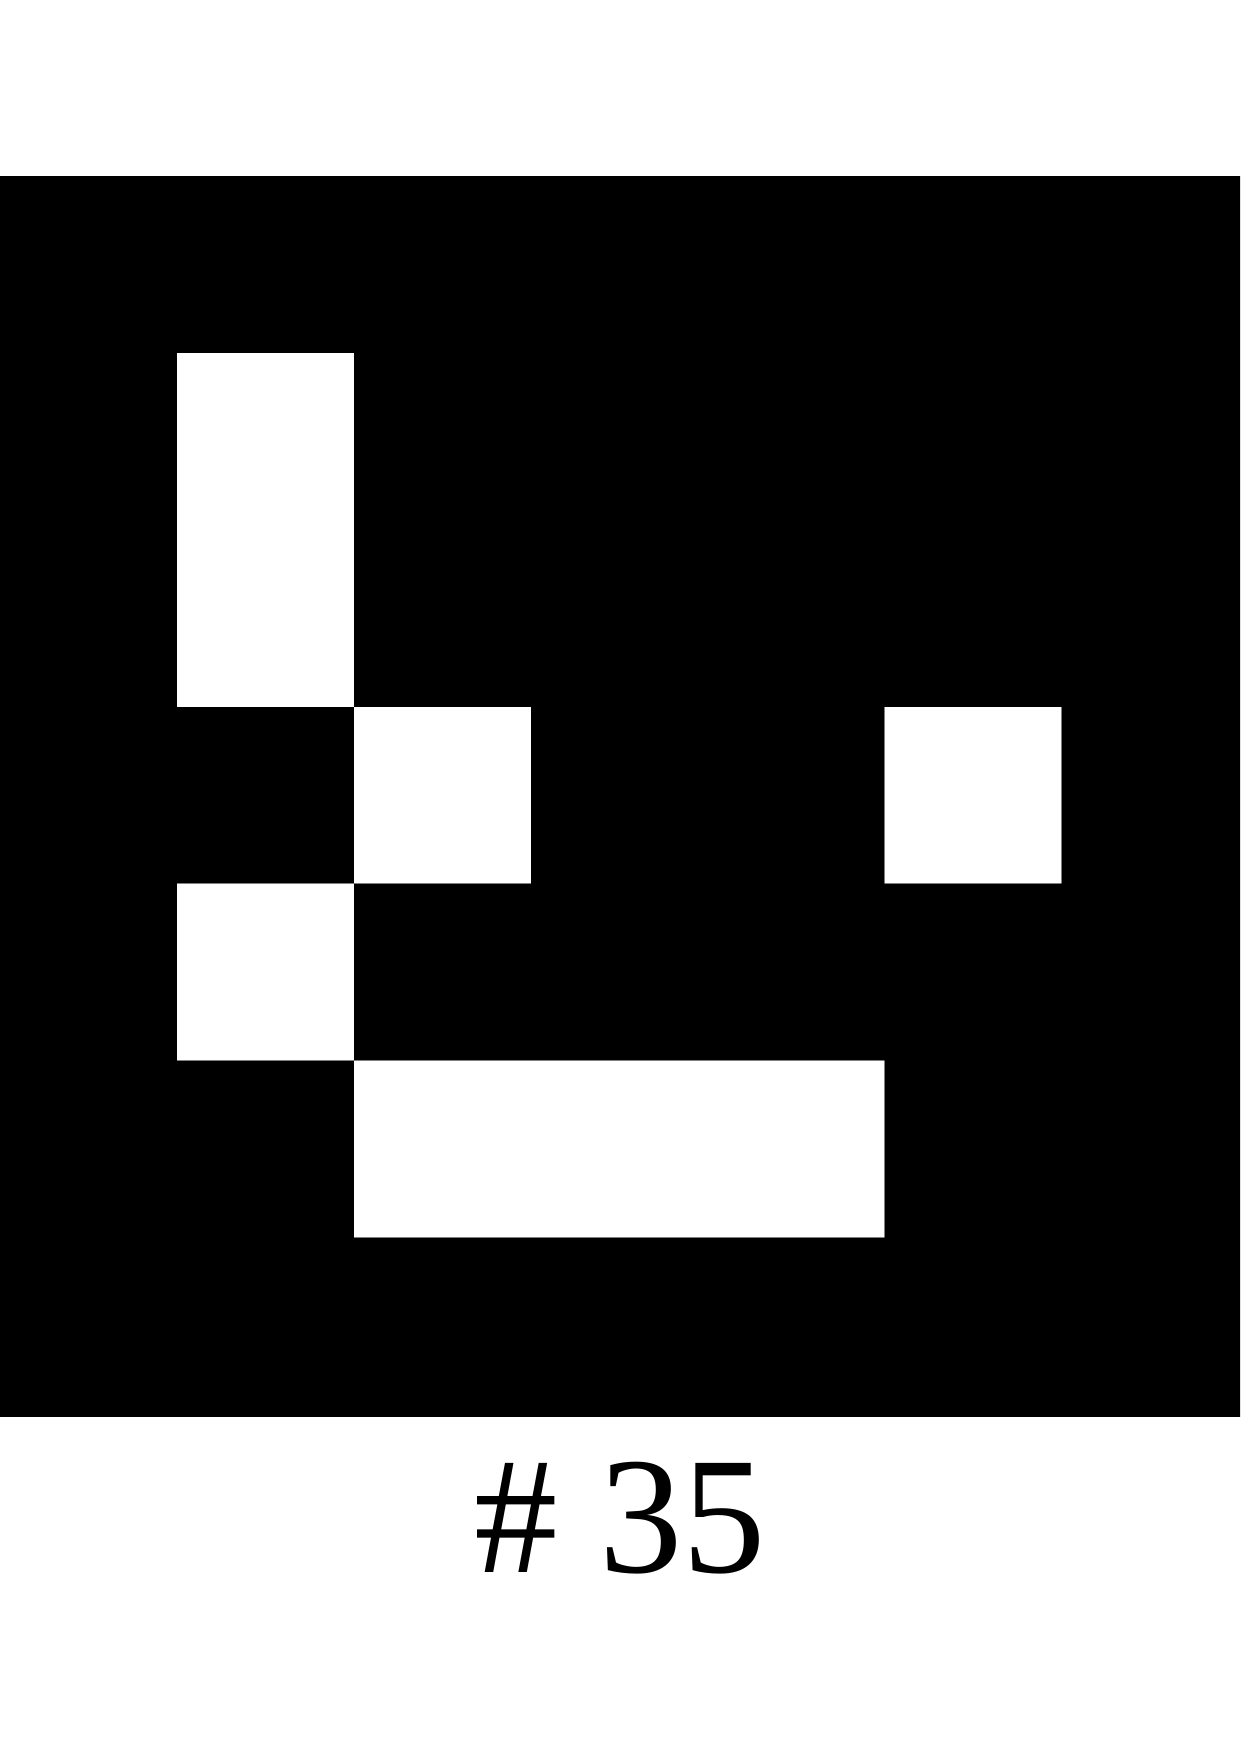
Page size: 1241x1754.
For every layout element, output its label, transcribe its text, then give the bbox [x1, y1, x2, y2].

picture [0, 176, 1241, 1417]
text # 35 [118, 1417, 1122, 1608]
